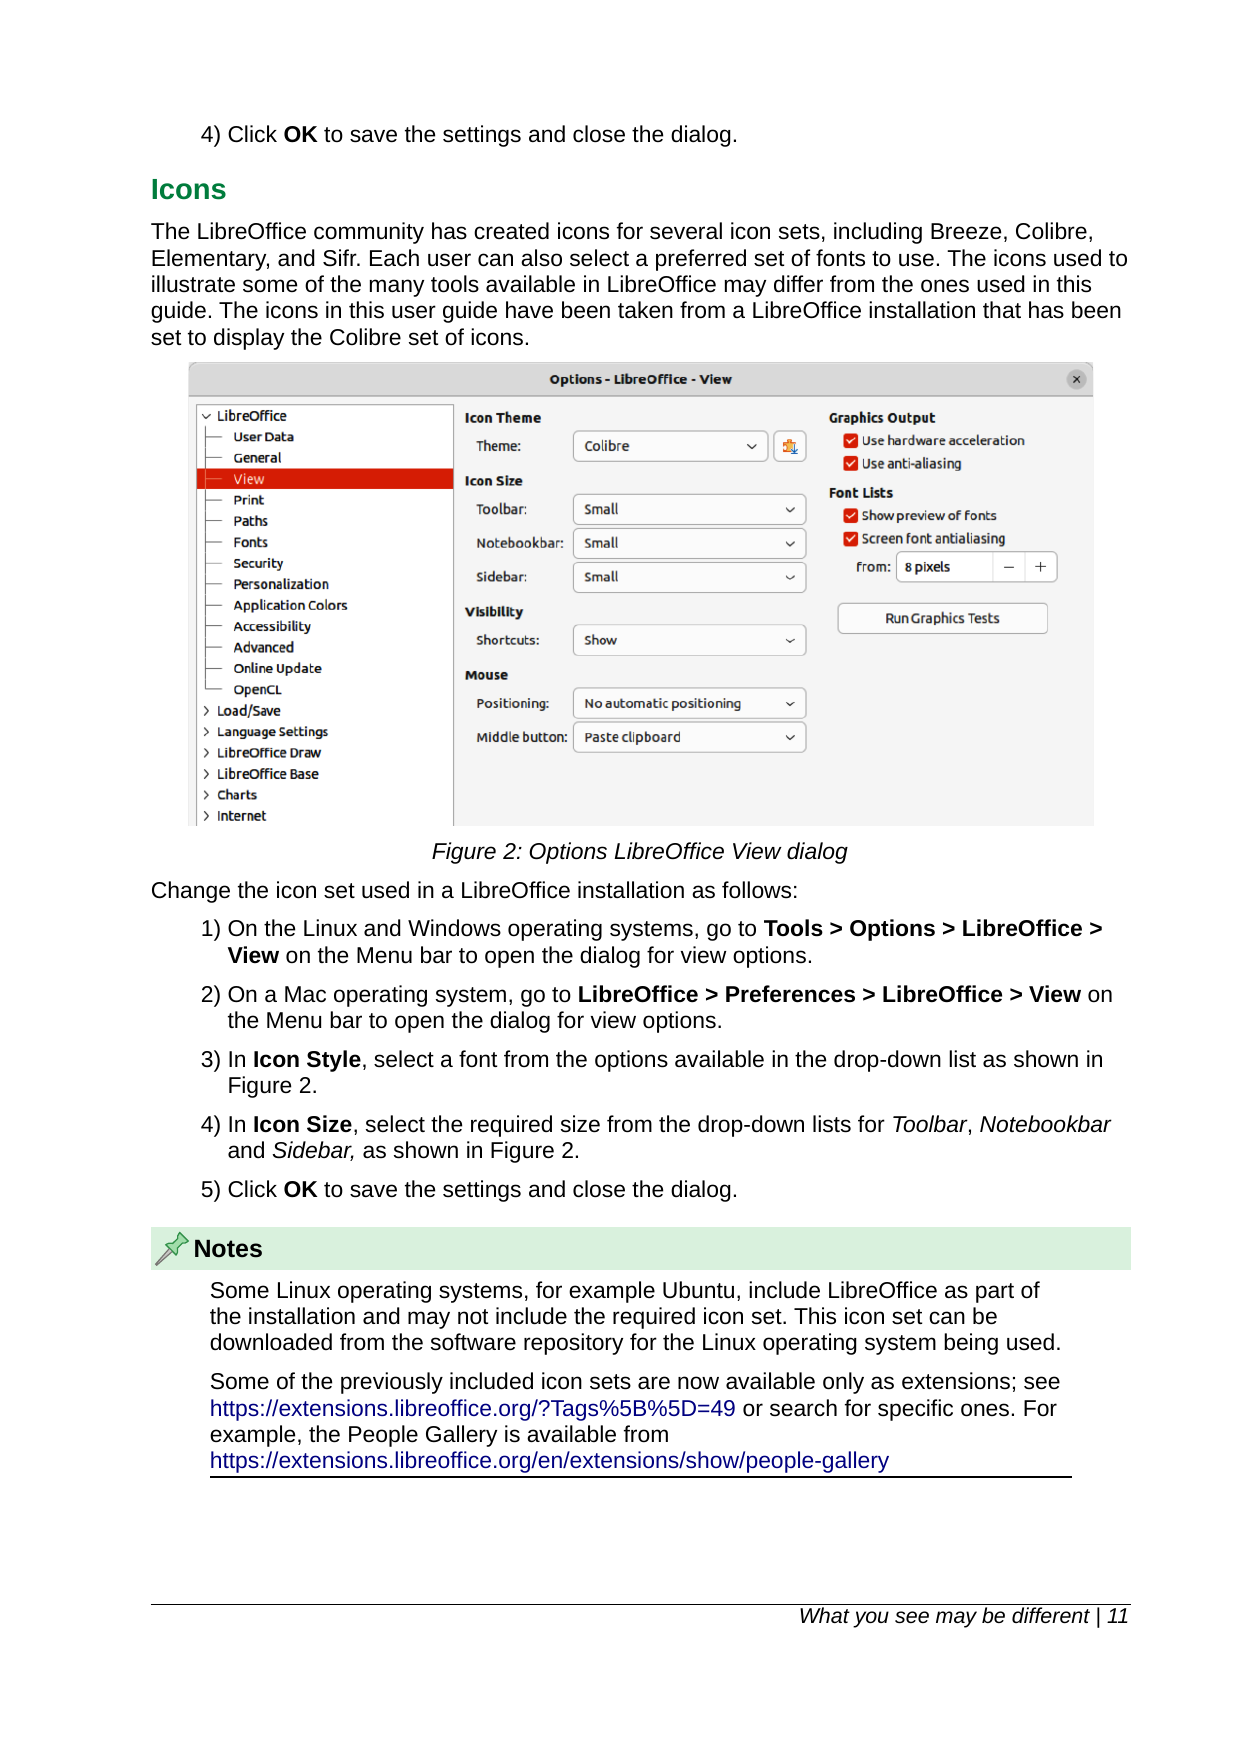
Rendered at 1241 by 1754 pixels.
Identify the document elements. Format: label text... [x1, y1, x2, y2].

list Click OK to save the settings and close the dialog. [227, 121, 1131, 147]
list Change the icon set used in a LibreOffice installation as follows: [151, 877, 1131, 903]
text Figure 2: Options LibreOffice View dialog [188, 838, 1093, 864]
text The LibreOffice community has created icons for several icon sets, including Breeze, Colibre, Elementary, and Sifr. Each user can also select a preferred set of fonts to use. The icons used to illustrate some of the many tools available in LibreOffice may differ from the ones used in this guide. The icons in this user guide have been taken from a LibreOffice installation that has been set to display the Colibre set of icons. [151, 218, 1131, 350]
picture [188, 362, 1094, 826]
list In Icon Size, select the required size from the drop-down lists for Toolbar, Notebookbar and Sidebar, as shown in Figure 2. [227, 1111, 1131, 1164]
list On the Linux and Windows operating systems, go to Tools > Options > LibreOffice > View on the Menu bar to open the dialog for view options. [227, 915, 1131, 968]
text Some of the previously included icon sets are now available only as extensions; see https://extensions.libreoffice.org/?Tags%5B%5D=49 or search for specific ones. For example, the People Gallery is available from https://extensions.libreoffice.org/en/extensions/show/people-gallery [209, 1368, 1072, 1478]
subtitle Icons [151, 172, 1131, 206]
text Some Linux operating systems, for example Ubuntu, include LibreOffice as part of the installation and may not include the required icon set. This icon set can be downloaded from the software repository for the Linux operating system being used. [209, 1277, 1072, 1356]
list In Icon Style, select a font from the options available in the drop-down list as shown in Figure 2. [227, 1046, 1131, 1098]
list On a Mac operating system, go to LibreOffice > Preferences > LibreOffice > View on the Menu bar to open the dialog for view options. [227, 981, 1131, 1033]
subtitle Notes [151, 1227, 1131, 1270]
list Click OK to save the settings and close the dialog. [227, 1176, 1131, 1203]
